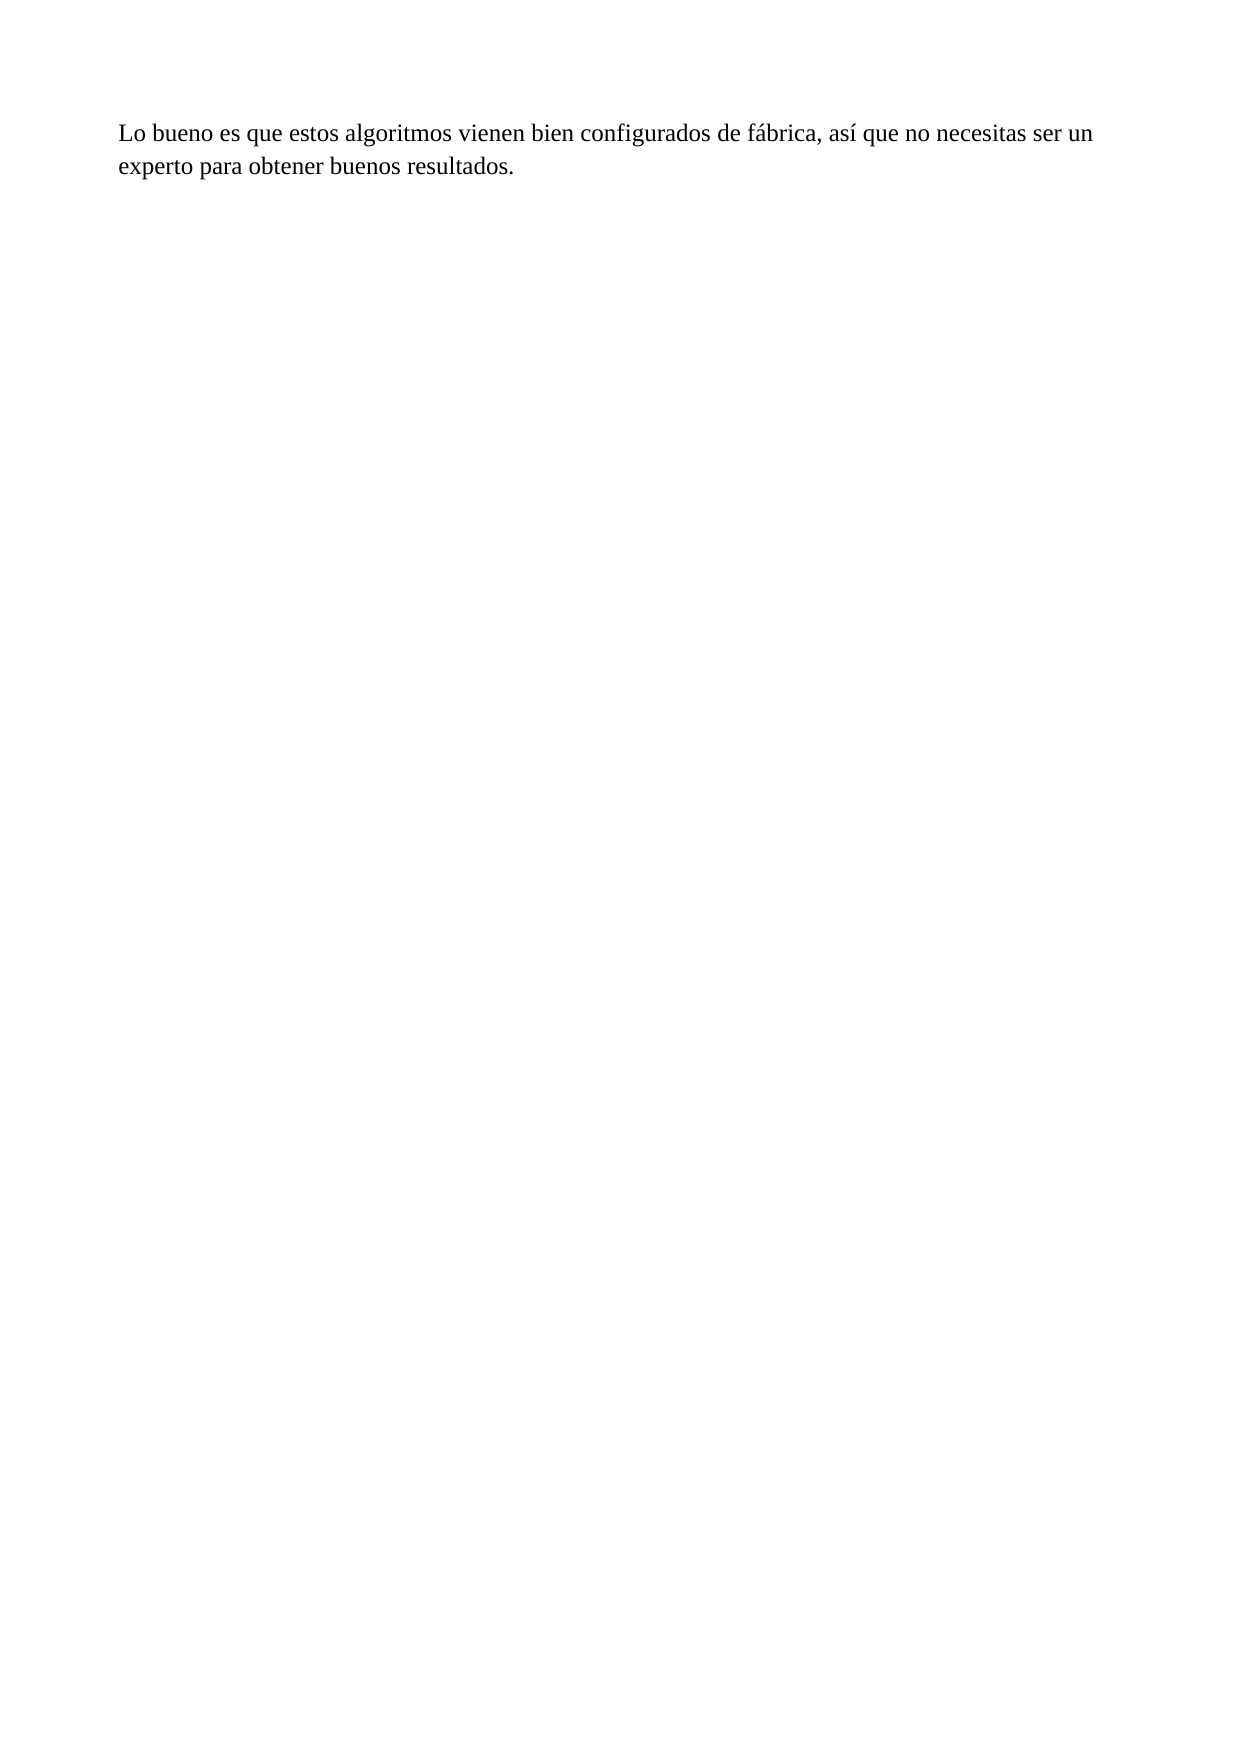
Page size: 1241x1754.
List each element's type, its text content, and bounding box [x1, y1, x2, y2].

text Lo bueno es que estos algoritmos vienen bien configurados de fábrica, así que no necesitas ser un experto para obtener buenos resultados. [118, 118, 1122, 180]
